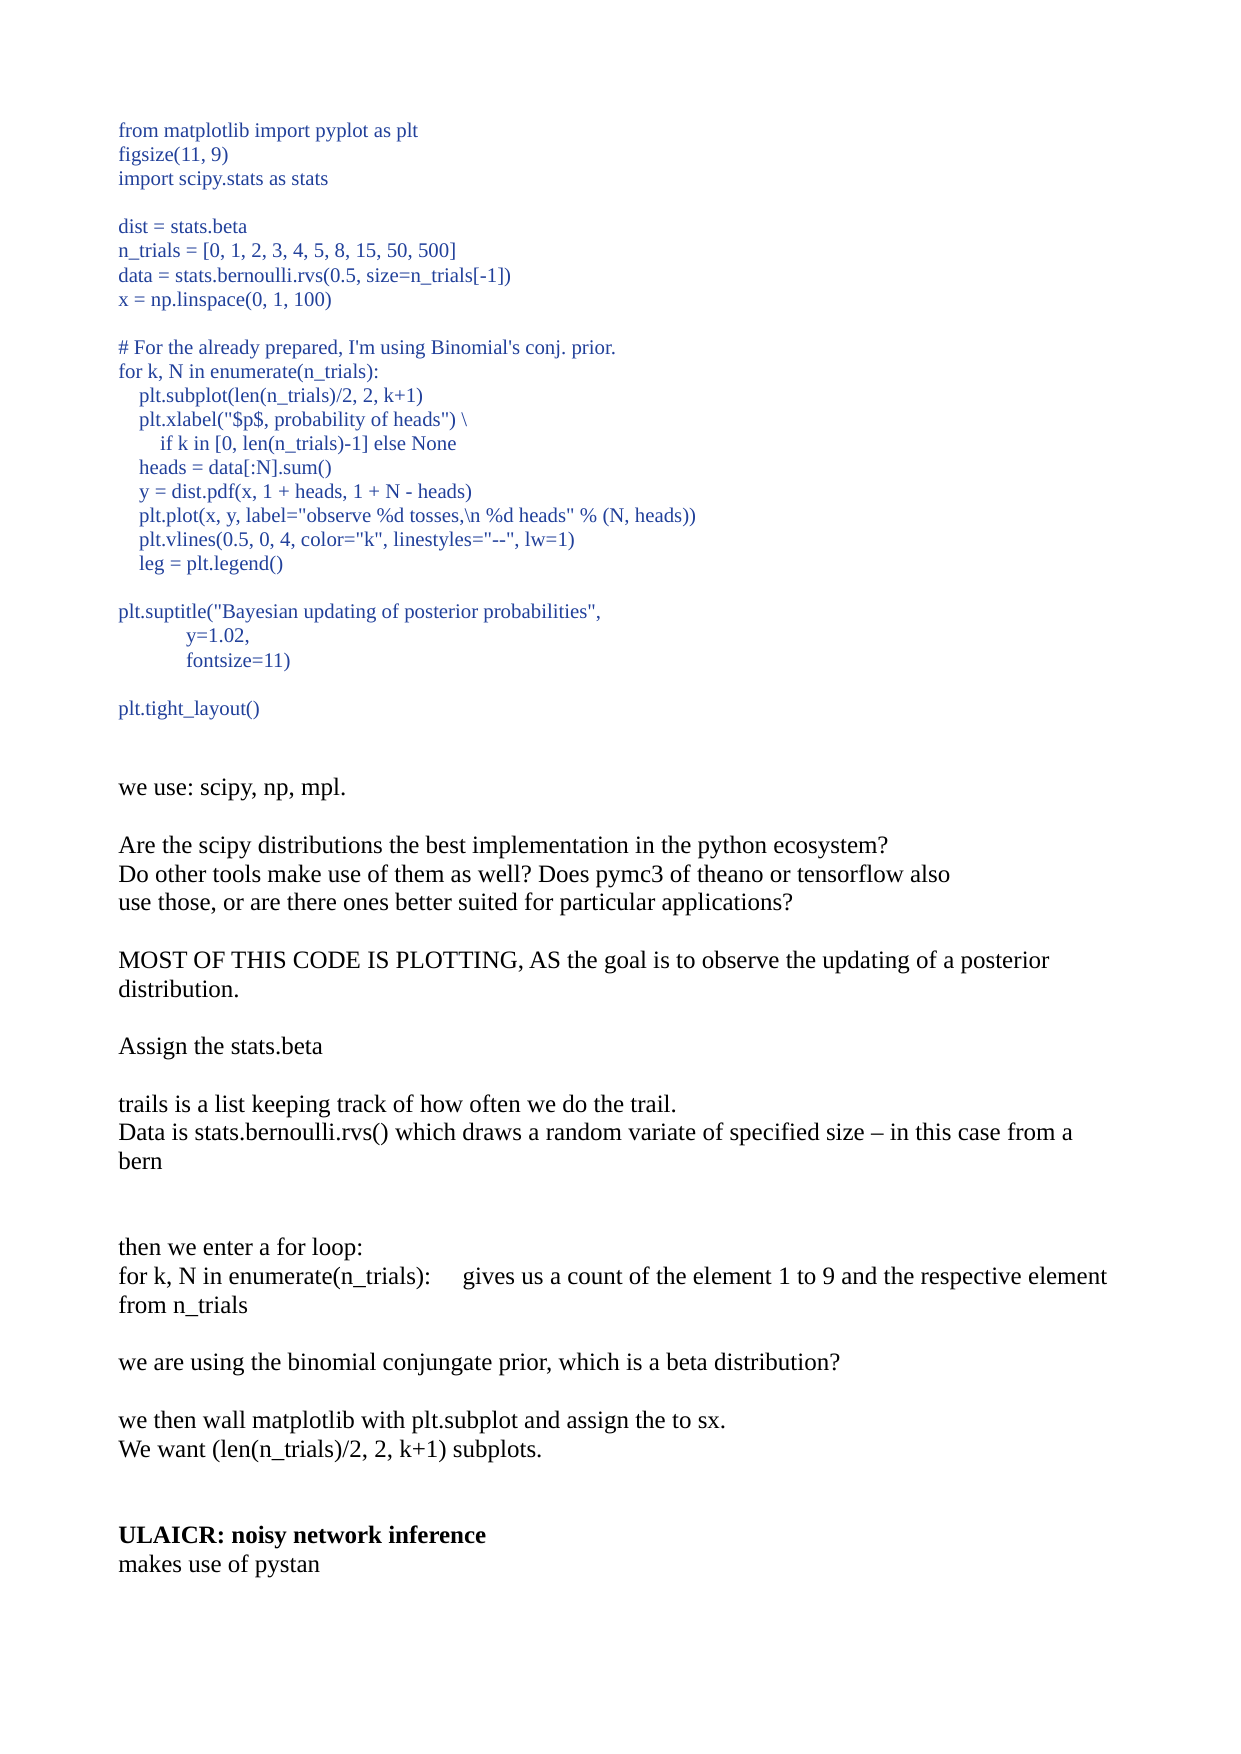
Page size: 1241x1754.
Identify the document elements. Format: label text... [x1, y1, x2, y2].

text ULAICR: noisy network inference [118, 1520, 1122, 1549]
text We want (len(n_trials)/2, 2, k+1) subplots. [118, 1434, 1122, 1462]
text import scipy.stats as stats [118, 166, 1122, 190]
text plt.suptitle("Bayesian updating of posterior probabilities", [118, 599, 1122, 623]
text we then wall matplotlib with plt.subplot and assign the to sx. [118, 1405, 1122, 1434]
text from matplotlib import pyplot as plt [118, 118, 1122, 142]
text we are using the binomial conjungate prior, which is a beta distribution? [118, 1347, 1122, 1376]
text y=1.02, [118, 623, 1122, 647]
text plt.plot(x, y, label="observe %d tosses,\n %d heads" % (N, heads)) [118, 503, 1122, 527]
text leg = plt.legend() [118, 551, 1122, 575]
text makes use of pystan [118, 1549, 1122, 1577]
text fontsize=11) [118, 647, 1122, 672]
text plt.tight_layout() [118, 696, 1122, 720]
text we use: scipy, np, mpl. [118, 772, 1122, 801]
text n_trials = [0, 1, 2, 3, 4, 5, 8, 15, 50, 500] [118, 238, 1122, 262]
text if k in [0, len(n_trials)-1] else None [118, 431, 1122, 455]
text dist = stats.beta [118, 214, 1122, 238]
text trails is a list keeping track of how often we do the trail. [118, 1089, 1122, 1117]
text heads = data[:N].sum() [118, 455, 1122, 479]
text y = dist.pdf(x, 1 + heads, 1 + N - heads) [118, 479, 1122, 503]
text use those, or are there ones better suited for particular applications? [118, 887, 1122, 916]
text for k, N in enumerate(n_trials): gives us a count of the element 1 to 9 and the respective element from n_trials [118, 1261, 1122, 1319]
text Data is stats.bernoulli.rvs() which draws a random variate of specified size – in this case from a bern [118, 1117, 1122, 1175]
text Are the scipy distributions the best implementation in the python ecosystem? [118, 830, 1122, 859]
text x = np.linspace(0, 1, 100) [118, 287, 1122, 311]
text data = stats.bernoulli.rvs(0.5, size=n_trials[-1]) [118, 262, 1122, 287]
text Assign the stats.beta [118, 1031, 1122, 1060]
text figsize(11, 9) [118, 142, 1122, 166]
text plt.xlabel("$p$, probability of heads") \ [118, 407, 1122, 431]
text Do other tools make use of them as well? Does pymc3 of theano or tensorflow also [118, 859, 1122, 887]
text then we enter a for loop: [118, 1232, 1122, 1261]
text plt.vlines(0.5, 0, 4, color="k", linestyles="--", lw=1) [118, 527, 1122, 551]
text plt.subplot(len(n_trials)/2, 2, k+1) [118, 383, 1122, 407]
text for k, N in enumerate(n_trials): [118, 359, 1122, 383]
text MOST OF THIS CODE IS PLOTTING, AS the goal is to observe the updating of a posterior distribution. [118, 945, 1122, 1002]
text # For the already prepared, I'm using Binomial's conj. prior. [118, 335, 1122, 359]
